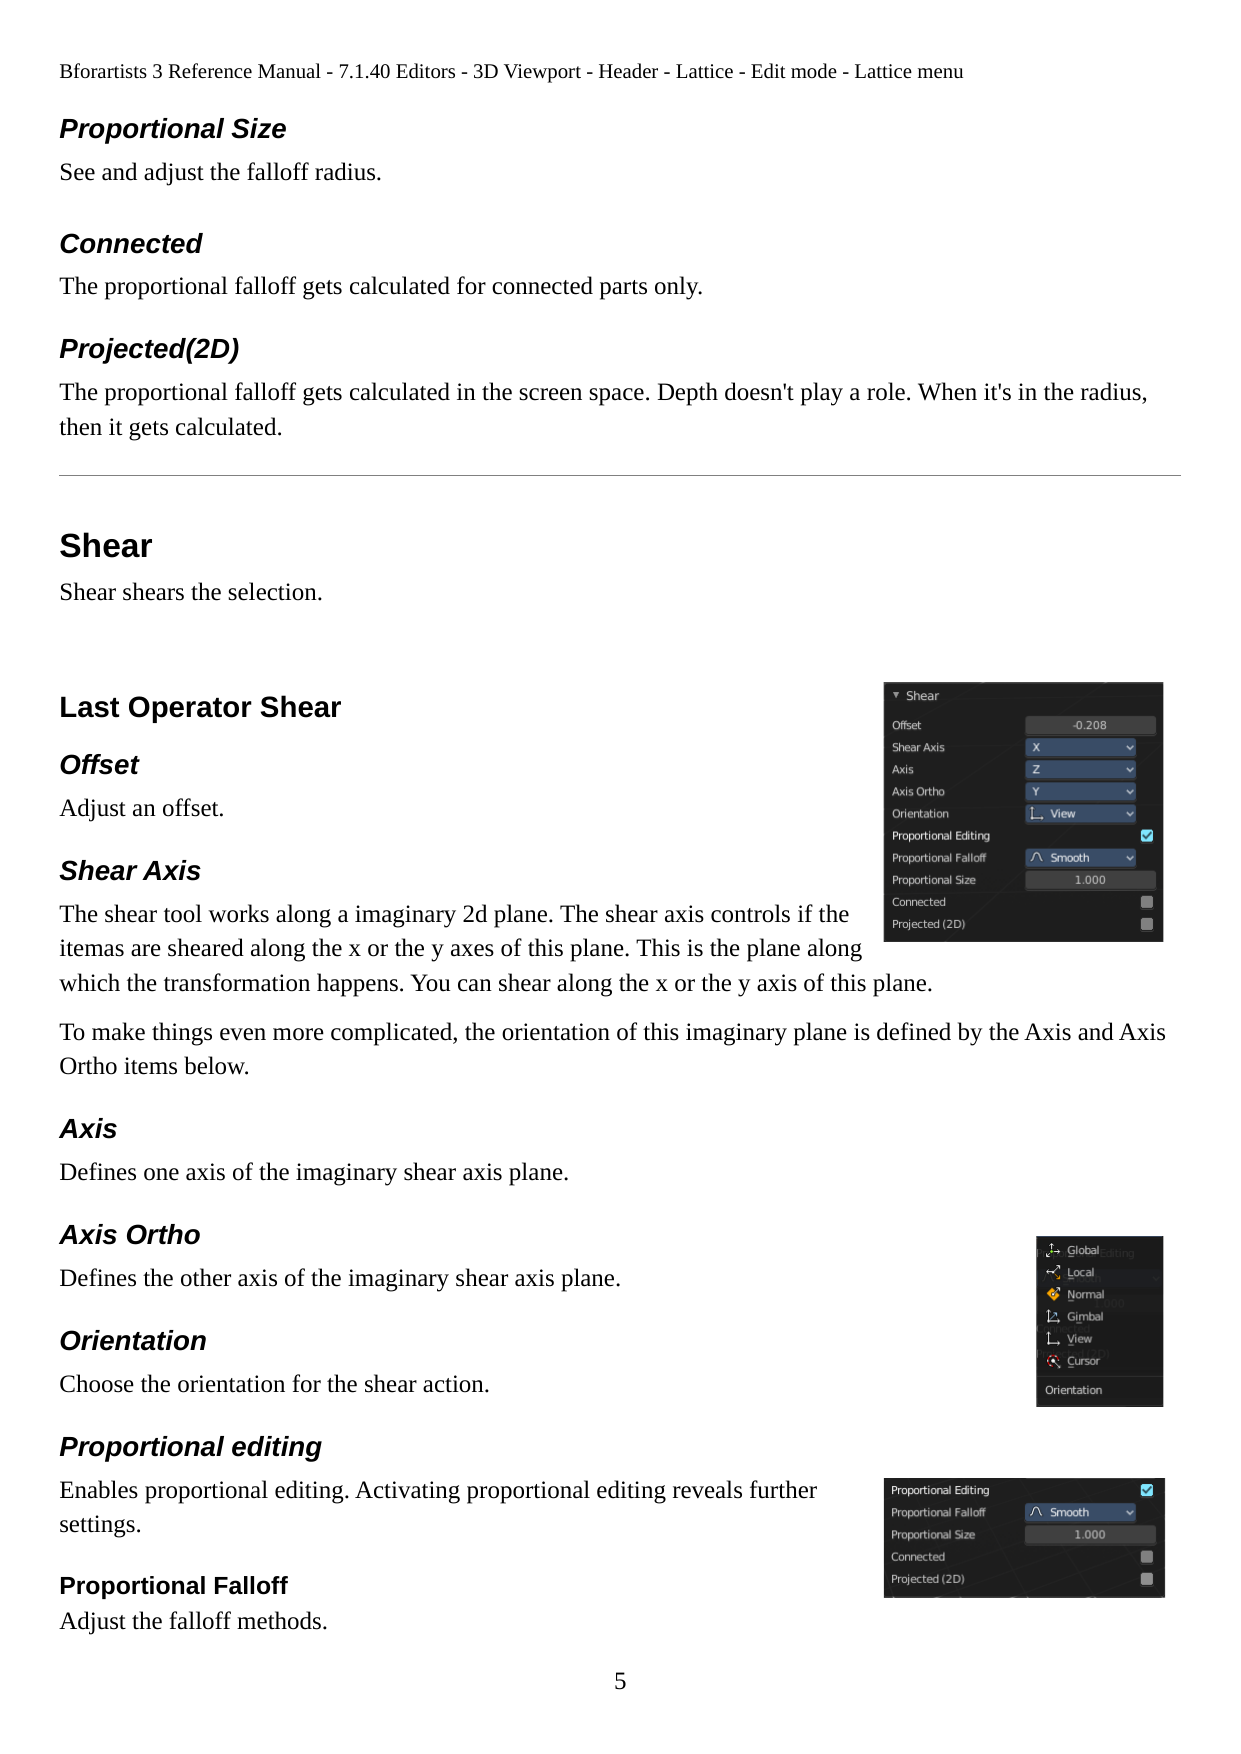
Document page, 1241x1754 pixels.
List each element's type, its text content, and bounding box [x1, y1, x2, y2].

subtitle Proportional Size [59, 113, 1181, 144]
text The proportional falloff gets calculated in the screen space. Depth doesn't play a role. When it's in the radius, then it gets calculated. [59, 377, 1181, 441]
subtitle Axis [59, 1113, 1181, 1145]
subtitle Connected [59, 227, 1181, 259]
subtitle [1164, 1325, 1181, 1357]
text To make things even more complicated, the orientation of this imaginary plane is defined by the Axis and Axis Ortho items below. [59, 1017, 1181, 1080]
text Enables proportional editing. Activating proportional editing reveals further settings. [59, 1475, 1181, 1538]
text Choose the orientation for the shear action. [59, 1369, 1036, 1398]
text [1164, 793, 1181, 822]
picture [883, 682, 1164, 942]
text Adjust the falloff methods. [59, 1606, 1181, 1634]
picture [1036, 1236, 1164, 1407]
text Adjust an offset. [59, 793, 883, 822]
text Defines the other axis of the imaginary shear axis plane. [59, 1263, 1036, 1292]
subtitle Last Operator Shear [59, 690, 883, 723]
subtitle [1164, 748, 1181, 780]
subtitle [1164, 854, 1181, 886]
subtitle Axis Ortho [59, 1219, 1181, 1251]
subtitle Offset [59, 748, 883, 780]
subtitle Proportional Falloff [59, 1571, 1181, 1599]
subtitle [1164, 690, 1181, 723]
text Defines one axis of the imaginary shear axis plane. [59, 1157, 1181, 1186]
text See and adjust the falloff radius. [59, 157, 1181, 186]
subtitle Proportional editing [59, 1431, 1181, 1462]
subtitle Shear [59, 526, 1181, 564]
text Shear shears the selection. [59, 577, 1181, 606]
subtitle Projected(2D) [59, 333, 1181, 365]
text The proportional falloff gets calculated for connected parts only. [59, 271, 1181, 300]
subtitle Orientation [59, 1325, 1036, 1357]
subtitle Shear Axis [59, 854, 883, 886]
text The shear tool works along a imaginary 2d plane. The shear axis controls if the itemas are sheared along the x or the y axes of this plane. This is the plane along which the transformation happens. You can shear along the x or the y axis of this plane. [59, 899, 1181, 996]
picture [883, 1478, 1166, 1598]
